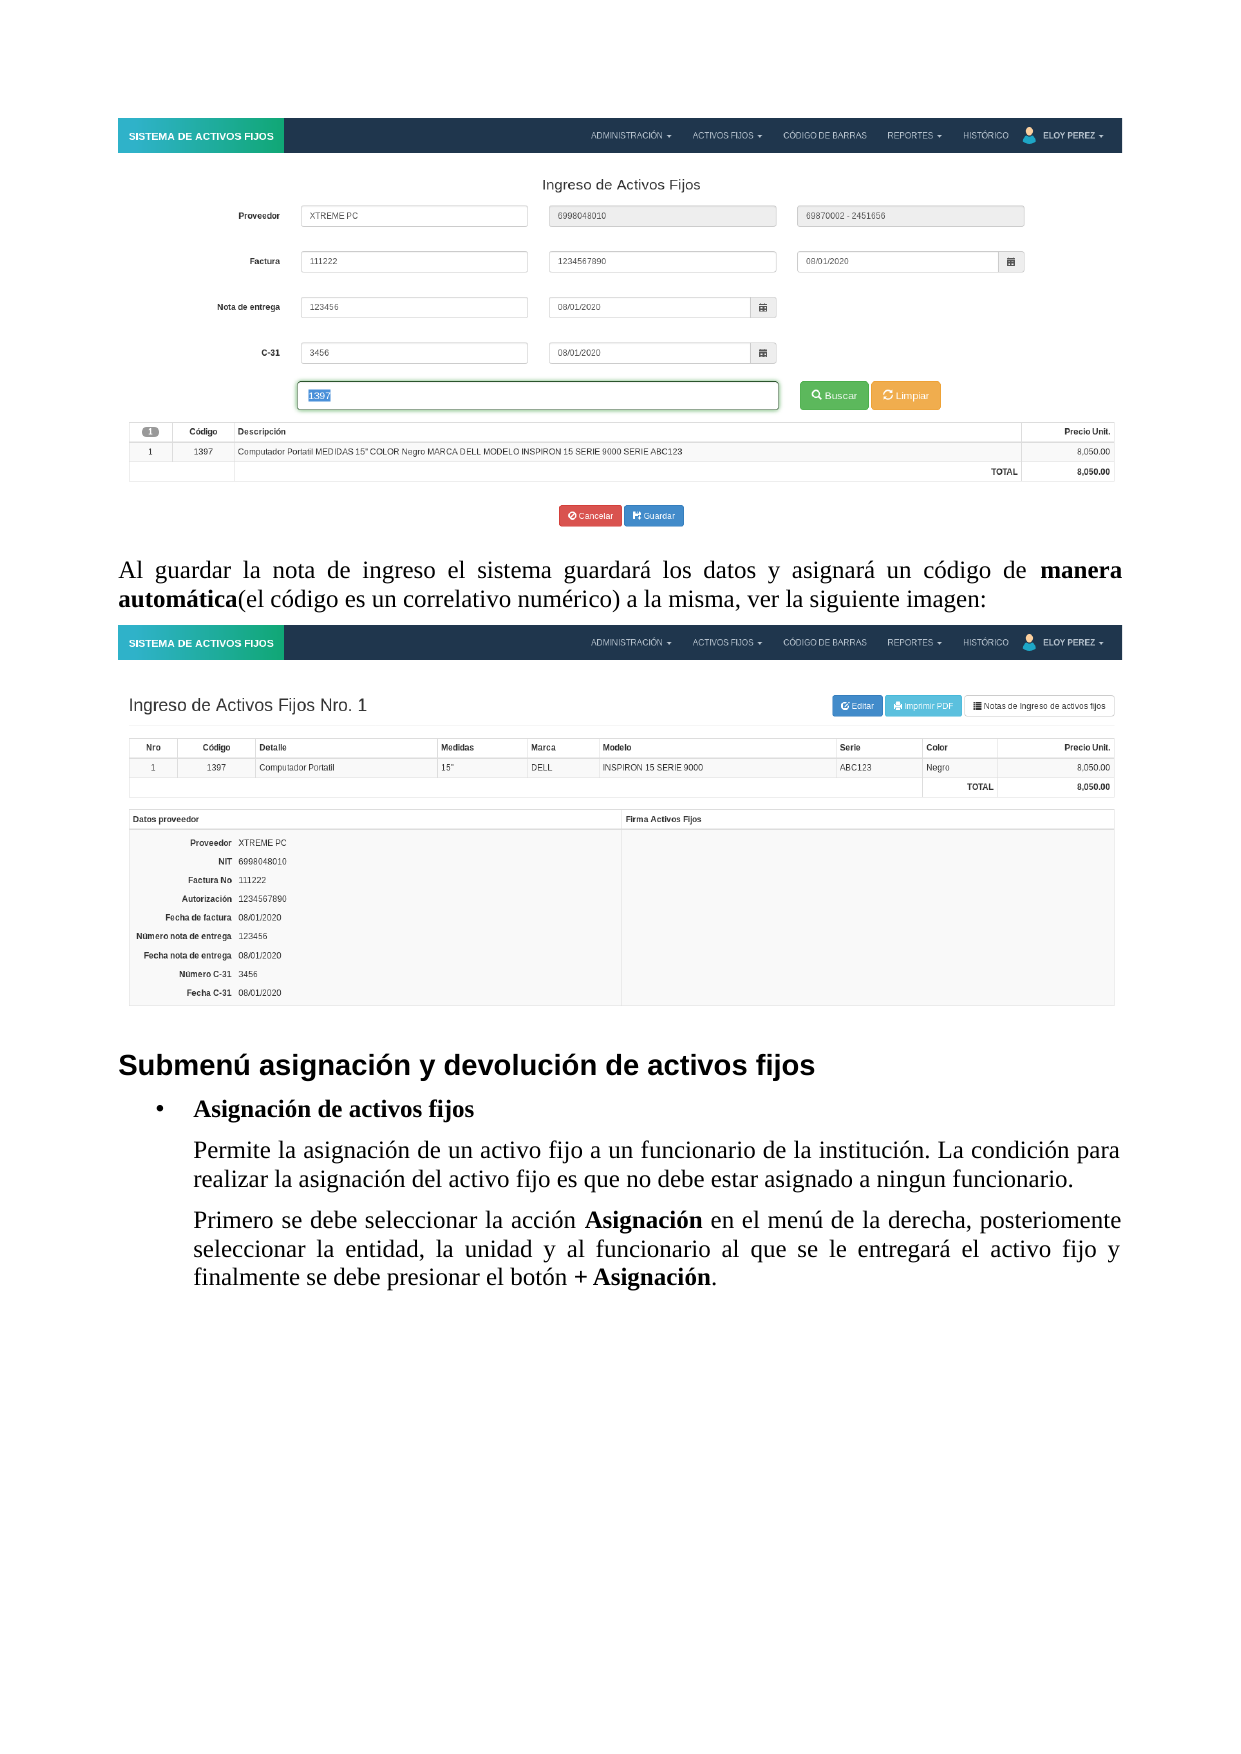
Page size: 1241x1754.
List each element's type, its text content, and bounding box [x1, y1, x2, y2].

subtitle Submenú asignación y devolución de activos fijos [118, 1048, 1122, 1081]
list Permite la asignación de un activo fijo a un funcionario de la institución. La condición para realizar la asignación del activo fijo es que no debe estar asignado a ningun funcionario. [156, 1135, 1122, 1192]
list Primero se debe seleccionar la acción Asignación en el menú de la derecha, posteriomente seleccionar la entidad, la unidad y al funcionario al que se le entregará el activo fijo y finalmente se debe presionar el botón + Asignación. [156, 1205, 1122, 1291]
list Asignación de activos fijos [156, 1094, 1122, 1122]
text Al guardar la nota de ingreso el sistema guardará los datos y asignará un código de manera automática(el código es un correlativo numérico) a la misma, ver la siguiente imagen: [118, 556, 1122, 613]
picture [118, 625, 1123, 1048]
picture [118, 118, 1123, 556]
